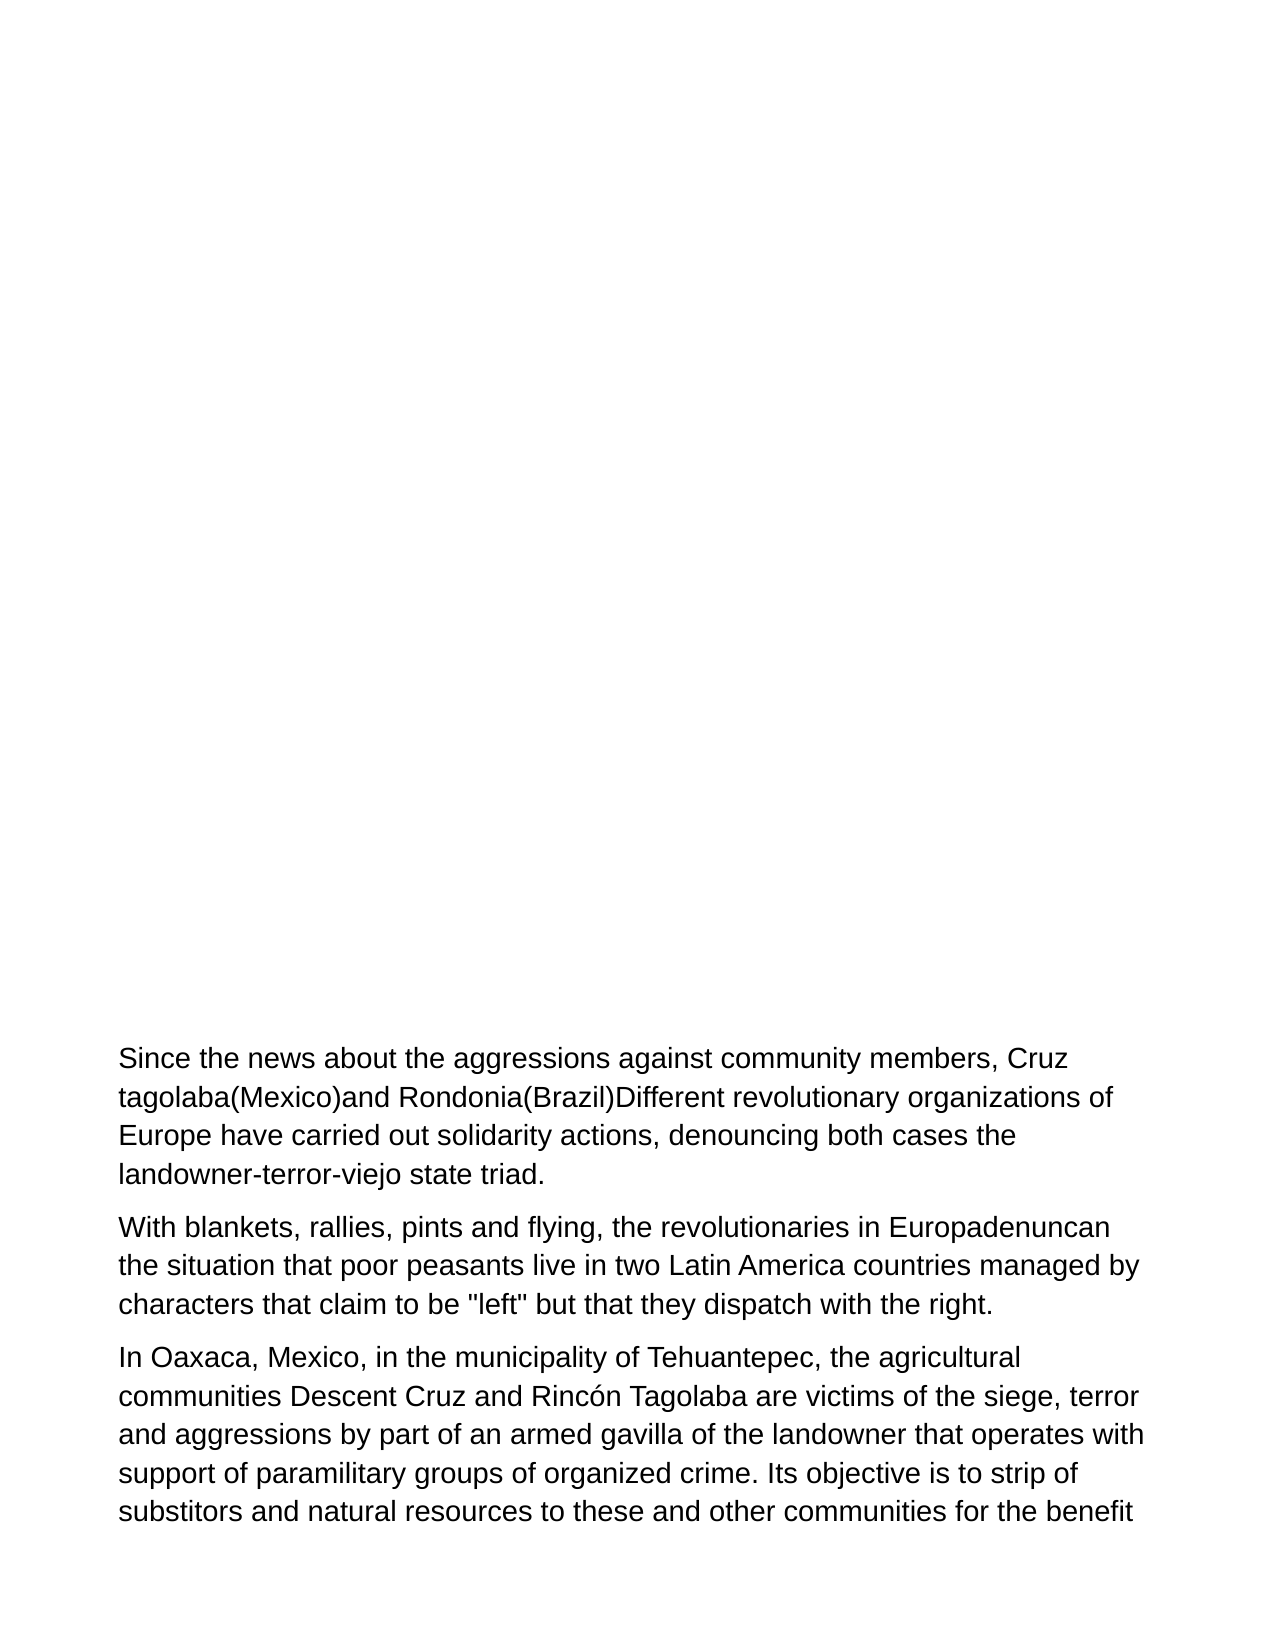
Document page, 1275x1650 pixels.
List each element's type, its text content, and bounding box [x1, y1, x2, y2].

text In Oaxaca, Mexico, in the municipality of Tehuantepec, the agricultural communities Descent Cruz and Rincón Tagolaba are victims of the siege, terror and aggressions by part of an armed gavilla of the landowner that operates with support of paramilitary groups of organized crime. Its objective is to strip of substitors and natural resources to these and other communities for the benefit [118, 1340, 1157, 1528]
text With blankets, rallies, pints and flying, the revolutionaries in Europadenuncan the situation that poor peasants live in two Latin America countries managed by characters that claim to be "left" but that they dispatch with the right. [118, 1210, 1157, 1320]
text Since the news about the aggressions against community members, Cruz tagolaba(Mexico)and Rondonia(Brazil)Different revolutionary organizations of Europe have carried out solidarity actions, denouncing both cases the landowner-terror-viejo state triad. [118, 118, 1157, 1190]
